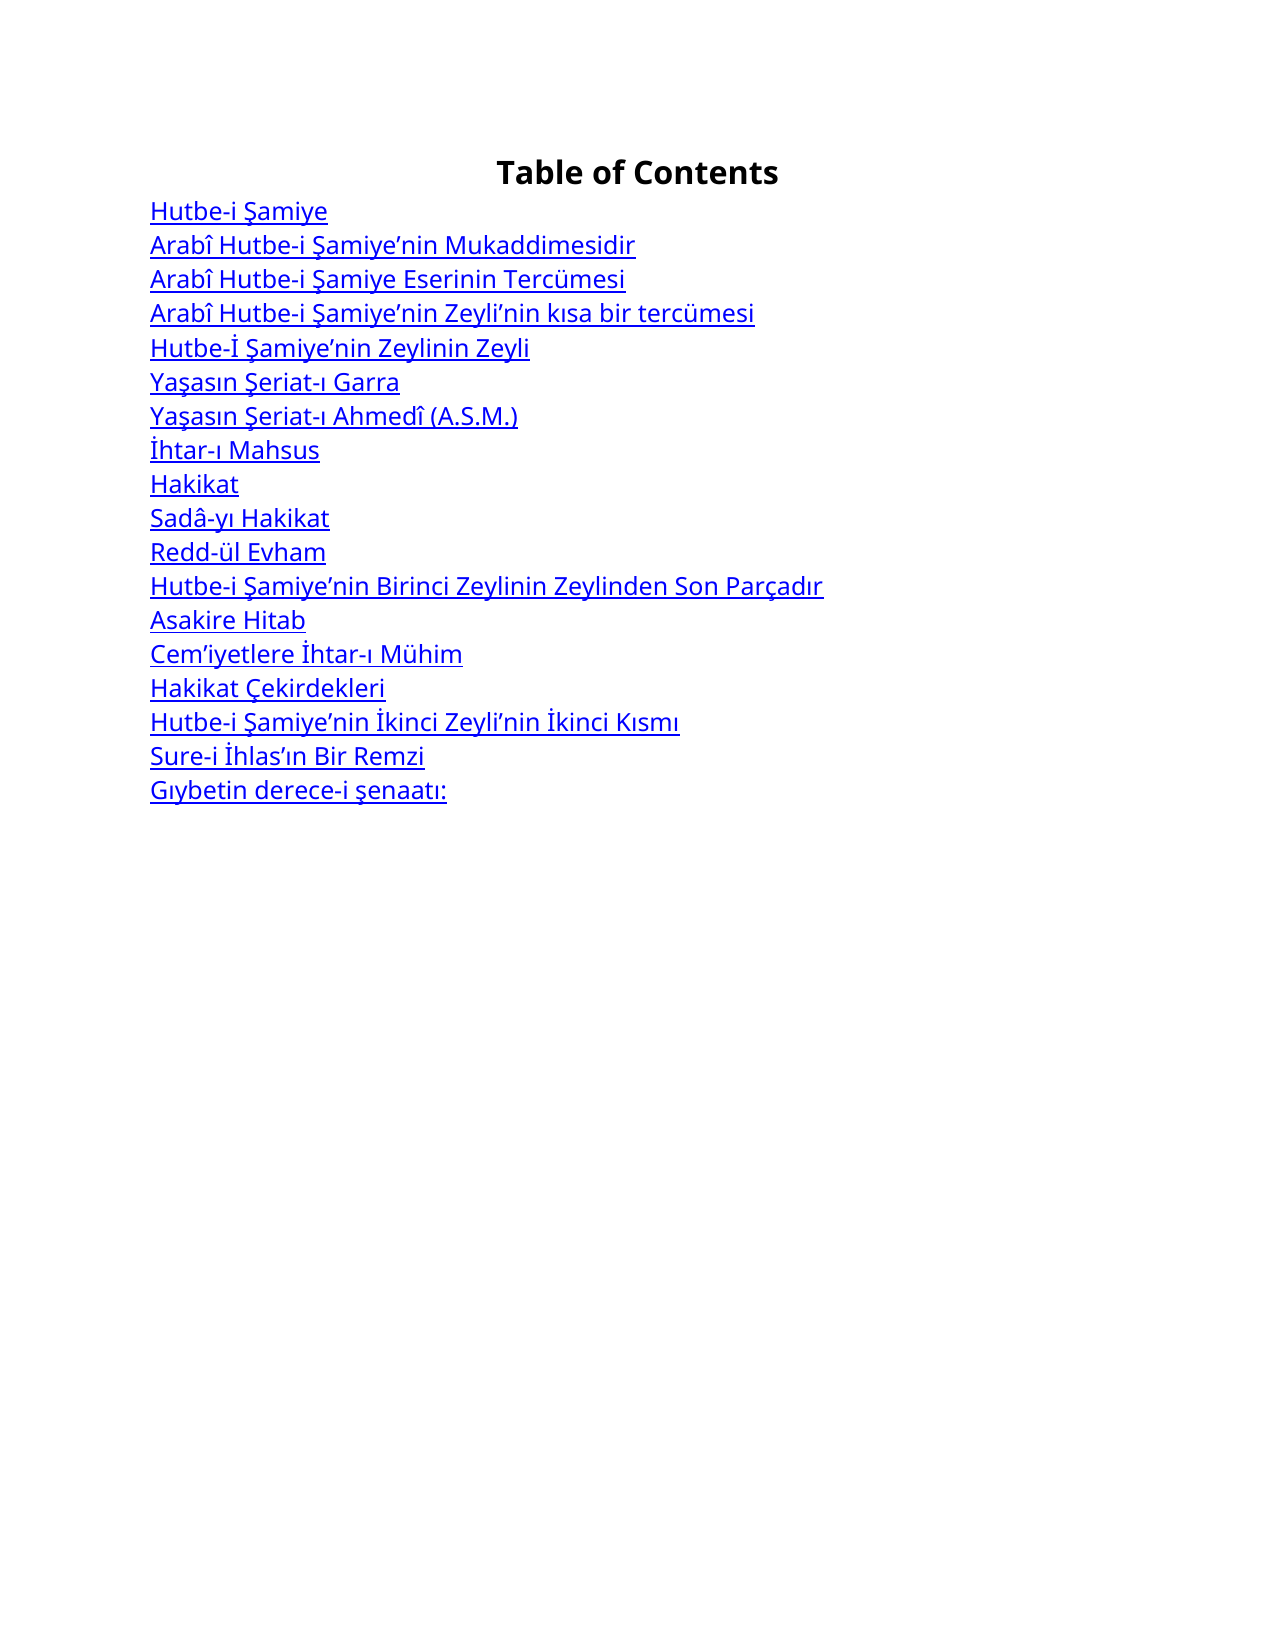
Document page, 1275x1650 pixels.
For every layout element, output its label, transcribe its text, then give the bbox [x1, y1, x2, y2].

text Hutbe-i Şamiye’nin İkinci Zeyli’nin İkinci Kısmı [150, 705, 1125, 739]
text Gıybetin derece-i şenaatı: [150, 773, 1125, 807]
text Sadâ-yı Hakikat [150, 501, 1125, 534]
text Arabî Hutbe-i Şamiye’nin Mukaddimesidir [150, 228, 1125, 262]
subtitle Table of Contents [150, 150, 1125, 194]
text İhtar-ı Mahsus [150, 432, 1125, 466]
text Redd-ül Evham [150, 534, 1125, 569]
text Cem’iyetlere İhtar-ı Mühim [150, 637, 1125, 671]
text Hutbe-İ Şamiye’nin Zeylinin Zeyli [150, 330, 1125, 364]
text Hakikat [150, 466, 1125, 501]
text Yaşasın Şeriat-ı Ahmedî (A.S.M.) [150, 398, 1125, 432]
text Hutbe-i Şamiye’nin Birinci Zeylinin Zeylinden Son Parçadır [150, 569, 1125, 603]
text Arabî Hutbe-i Şamiye’nin Zeyli’nin kısa bir tercümesi [150, 296, 1125, 330]
text Hutbe-i Şamiye [150, 194, 1125, 228]
text Sure-i İhlas’ın Bir Remzi [150, 739, 1125, 773]
text Hakikat Çekirdekleri [150, 671, 1125, 705]
text Asakire Hitab [150, 603, 1125, 637]
text Arabî Hutbe-i Şamiye Eserinin Tercümesi [150, 262, 1125, 296]
text Yaşasın Şeriat-ı Garra [150, 364, 1125, 398]
